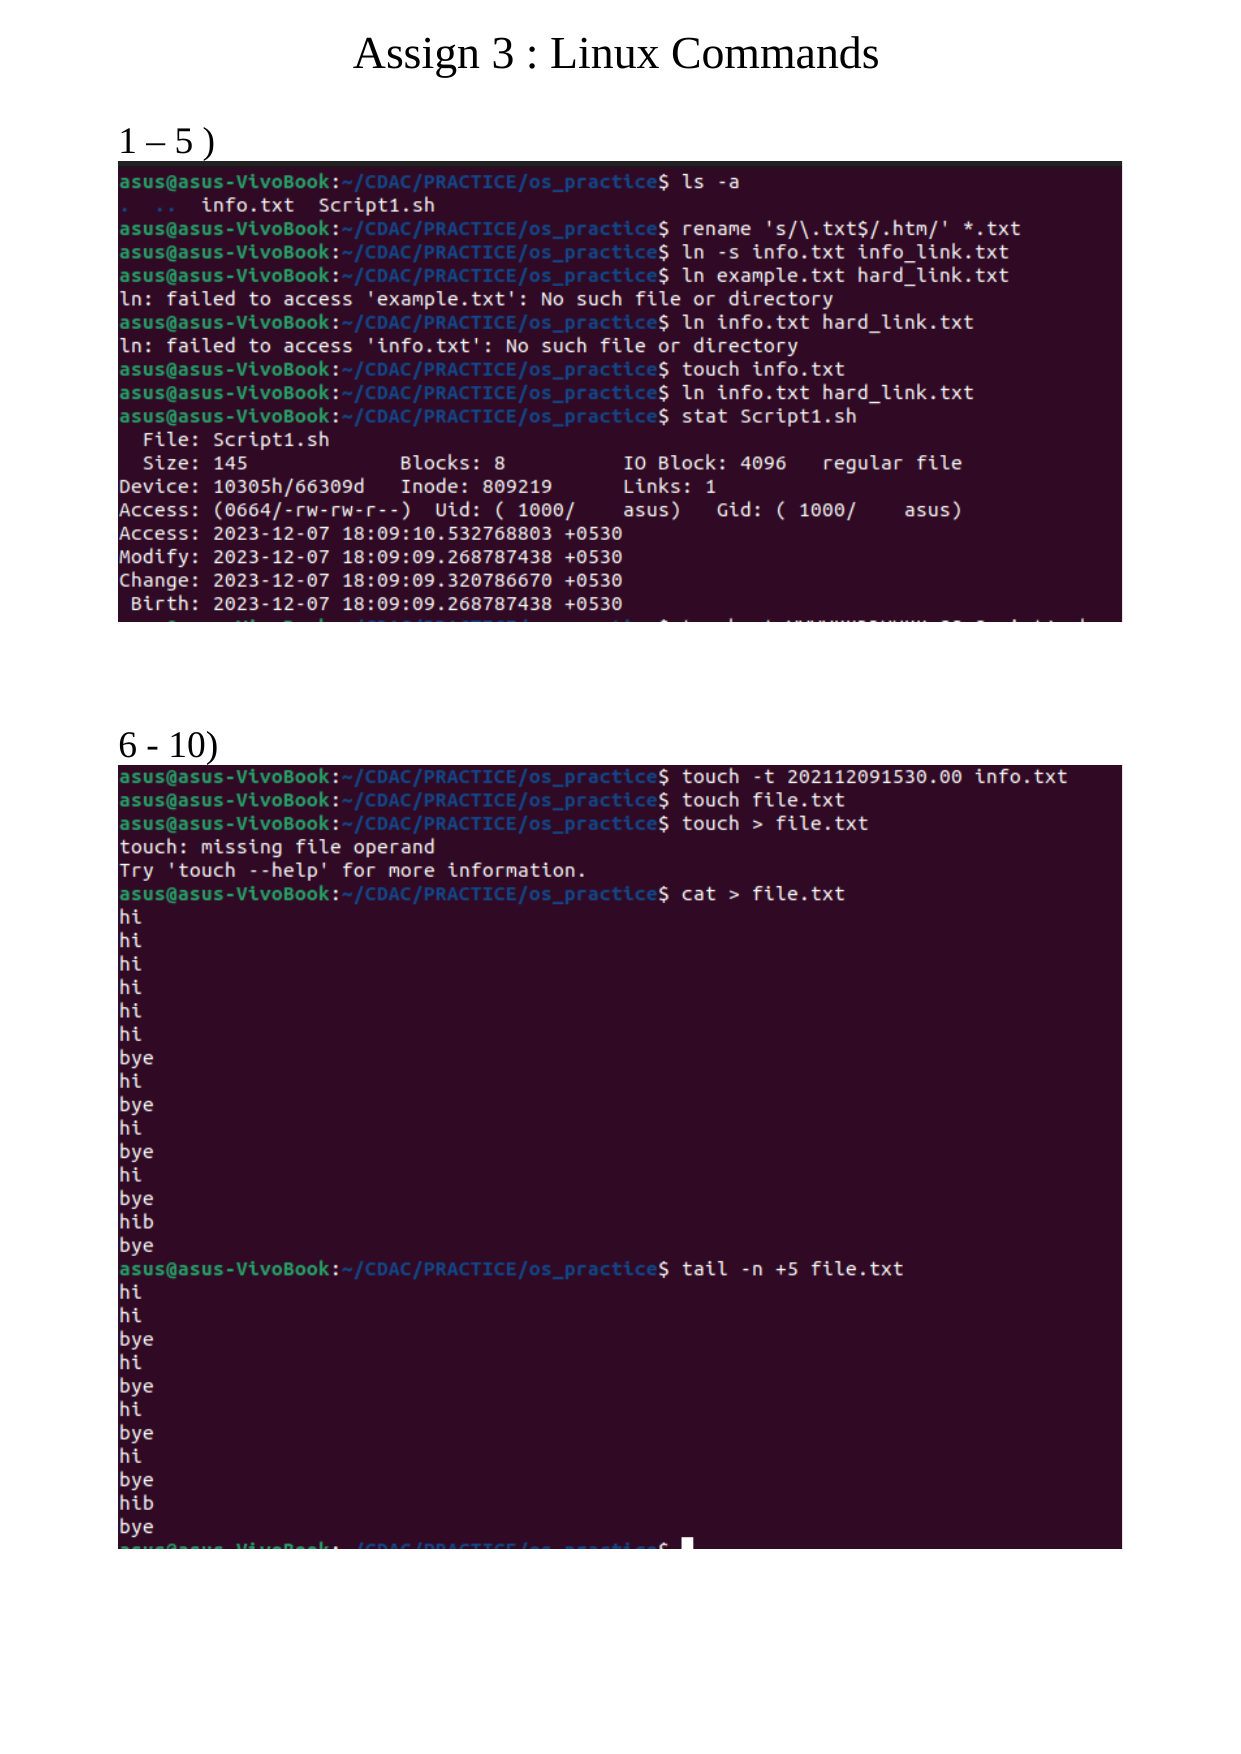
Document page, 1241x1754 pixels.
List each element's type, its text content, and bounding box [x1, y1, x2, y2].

text 1 – 5 ) [118, 118, 1122, 161]
text 6 - 10) [118, 722, 1122, 765]
picture [118, 161, 1123, 622]
picture [118, 765, 1123, 1549]
